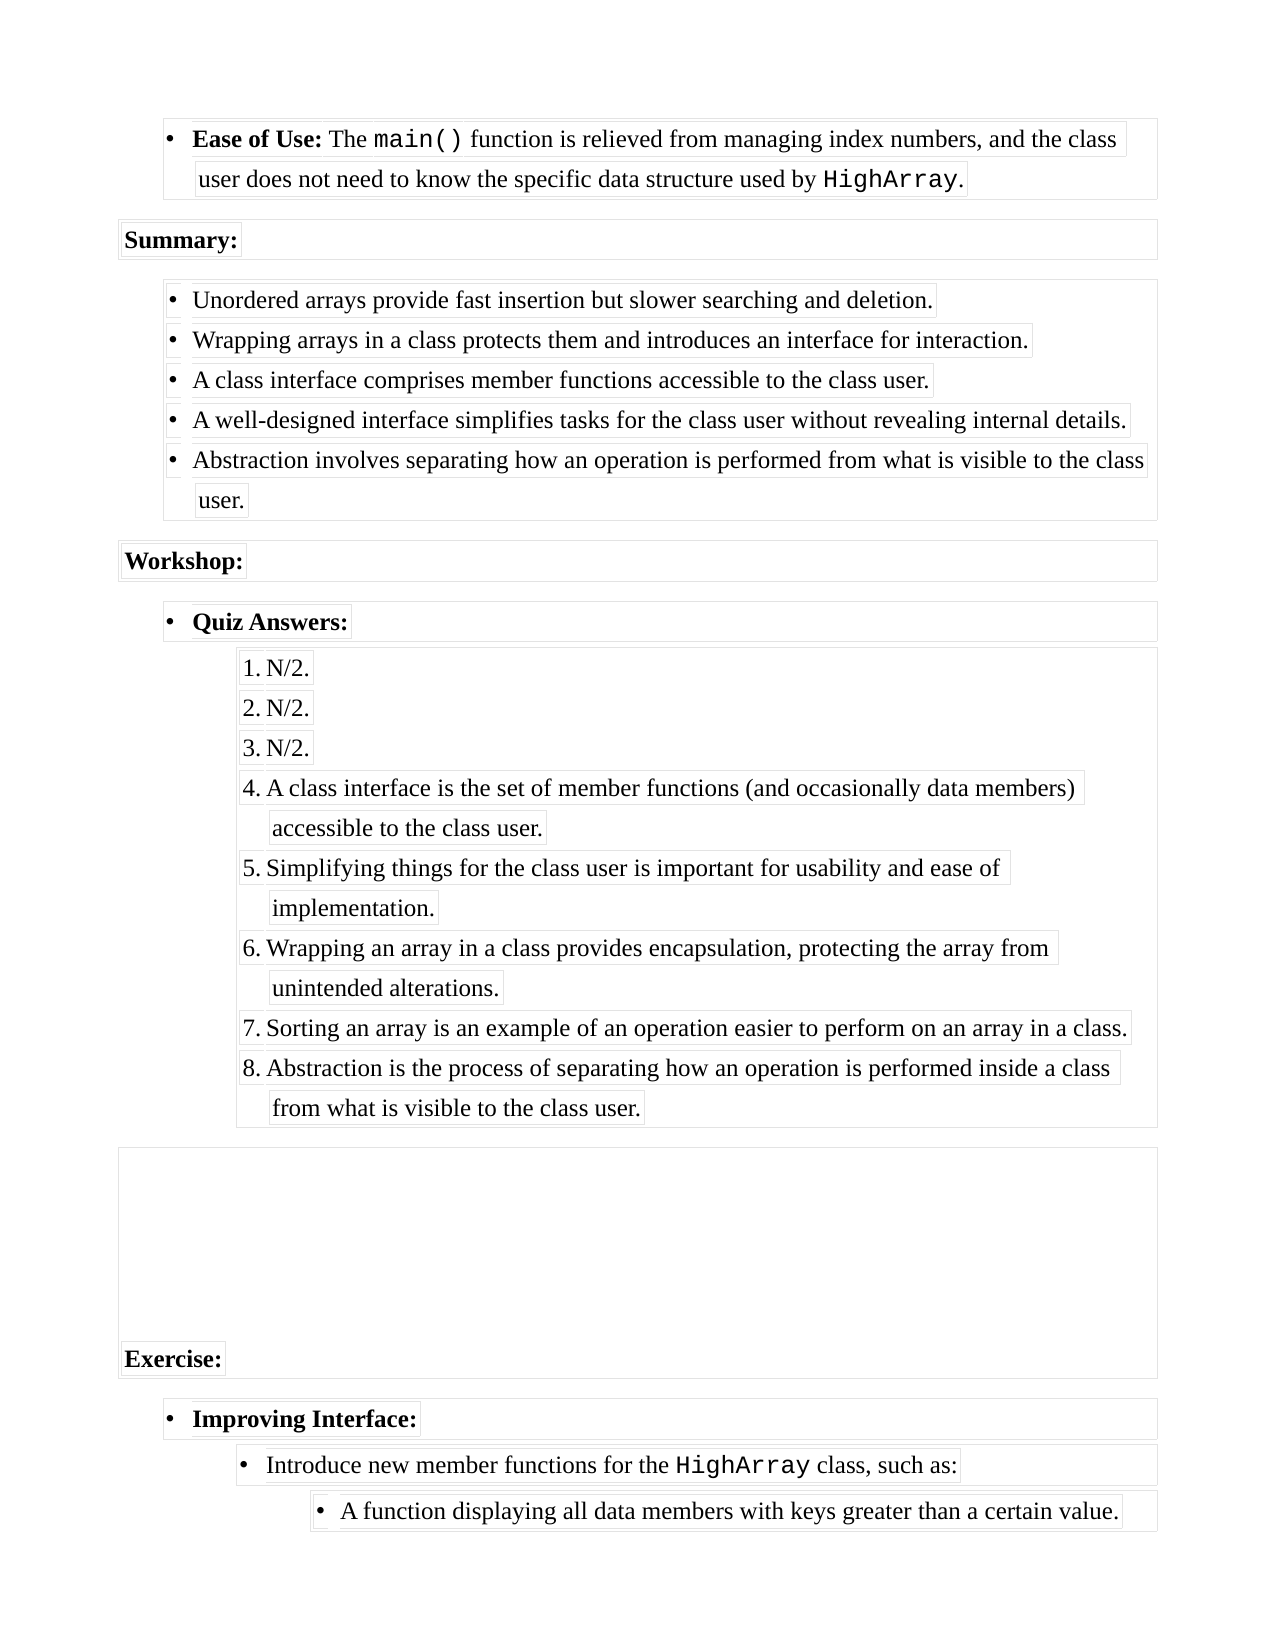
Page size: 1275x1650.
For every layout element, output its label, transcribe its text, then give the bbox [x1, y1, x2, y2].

list Abstraction involves separating how an operation is performed from what is visible to the class user. [164, 439, 1157, 520]
text Exercise: [119, 1338, 1157, 1378]
list A well-designed interface simplifies tasks for the class user without revealing internal details. [164, 399, 1157, 437]
list Unordered arrays provide fast insertion but slower searching and deletion. [164, 280, 1157, 317]
list Simplifying things for the class user is important for usability and ease of implementation. [237, 847, 1157, 924]
text Summary: [119, 220, 1157, 259]
list Wrapping arrays in a class protects them and introduces an interface for interaction. [164, 319, 1157, 357]
list Quiz Answers: [164, 602, 1157, 641]
list Sorting an array is an example of an operation easier to perform on an array in a class. [237, 1007, 1157, 1044]
list N/2. [237, 687, 1157, 724]
list Abstraction is the process of separating how an operation is performed inside a class from what is visible to the class user. [237, 1047, 1157, 1127]
text Workshop: [119, 541, 1157, 581]
list N/2. [237, 648, 1157, 684]
list A function displaying all data members with keys greater than a certain value. [311, 1491, 1157, 1531]
list Introduce new member functions for the HighArray class, such as: [237, 1445, 1157, 1485]
list Wrapping an array in a class provides encapsulation, protecting the array from unintended alterations. [237, 927, 1157, 1004]
list N/2. [237, 727, 1157, 764]
list A class interface comprises member functions accessible to the class user. [164, 359, 1157, 397]
list Improving Interface: [164, 1399, 1157, 1439]
list A class interface is the set of member functions (and occasionally data members) accessible to the class user. [237, 767, 1157, 844]
list Ease of Use: The main() function is relieved from managing index numbers, and the class user does not need to know the specific data structure used by HighArray. [164, 119, 1157, 199]
